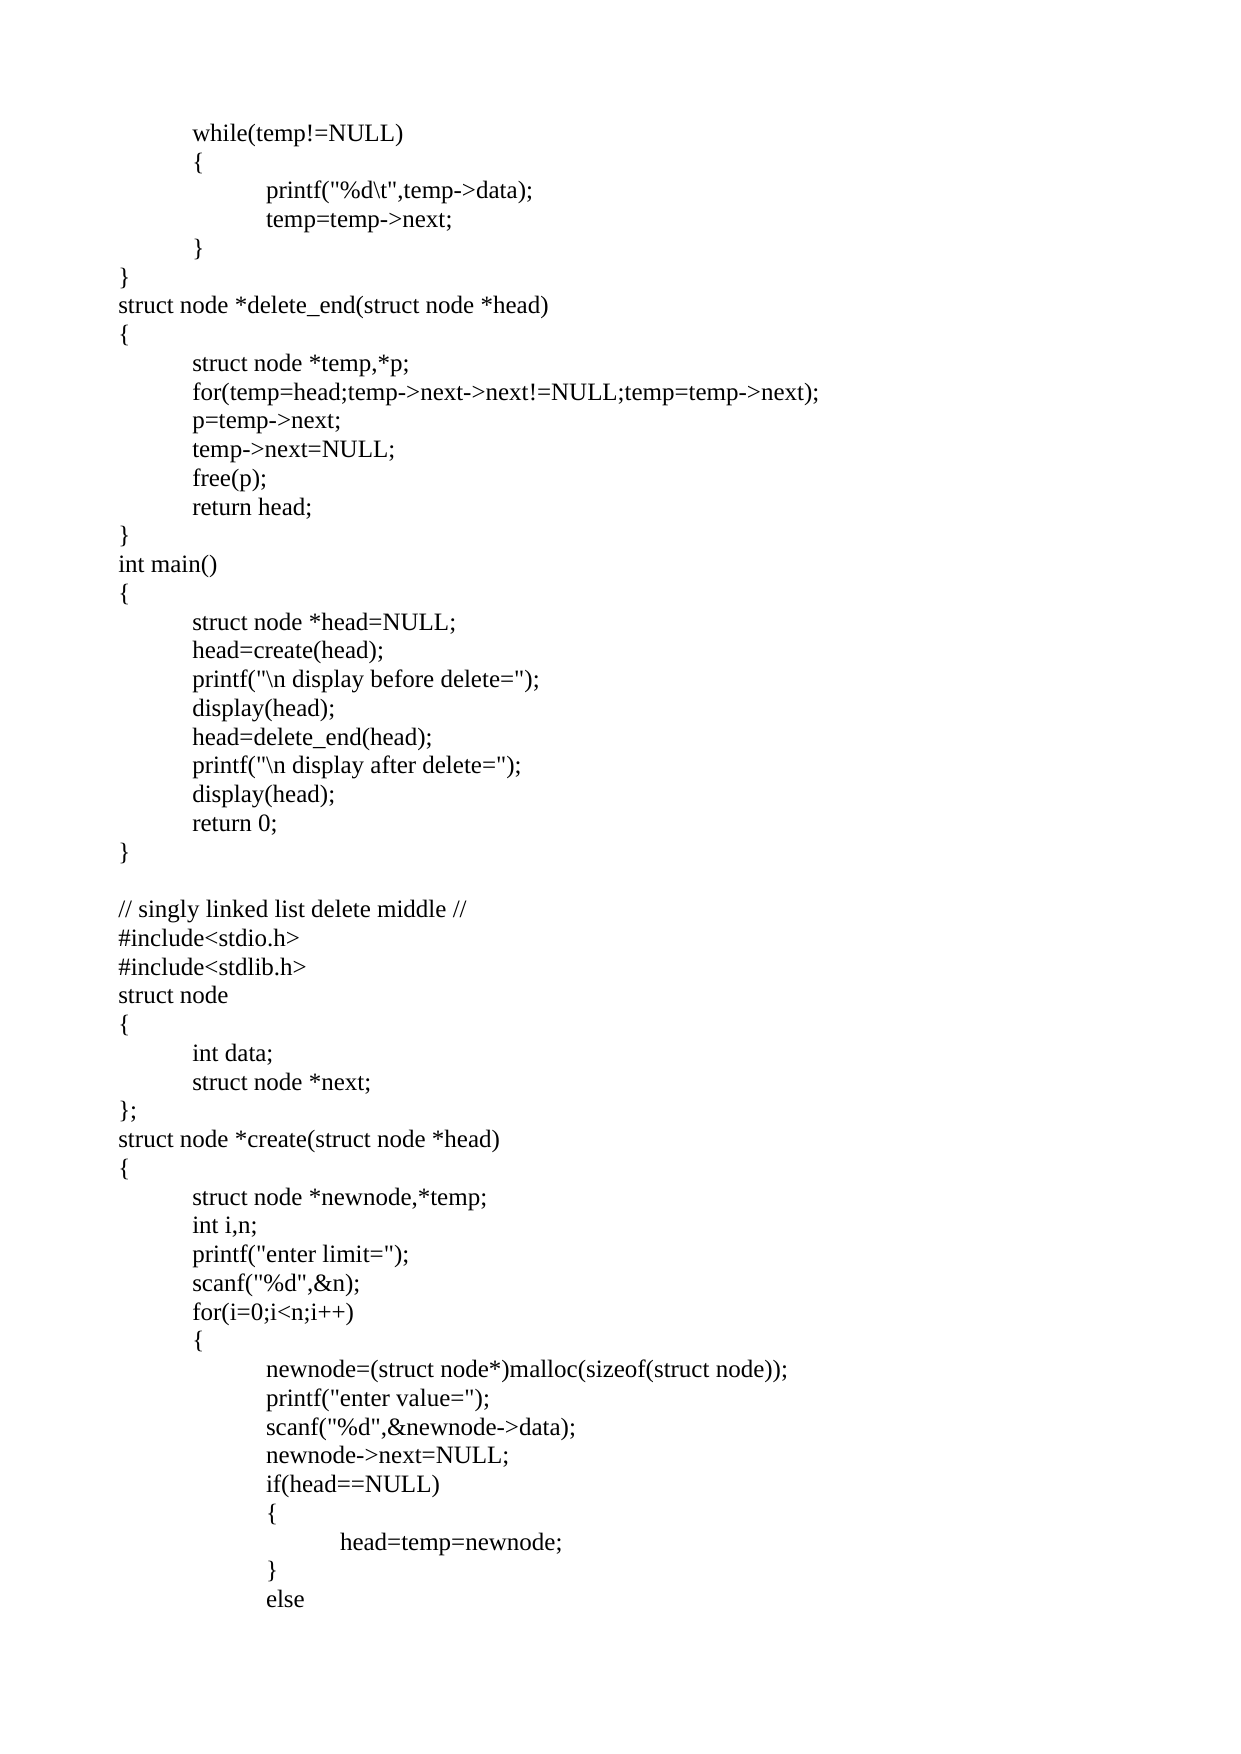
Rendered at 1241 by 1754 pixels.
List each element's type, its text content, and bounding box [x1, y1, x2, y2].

text while(temp!=NULL) [118, 118, 1122, 147]
text struct node *delete_end(struct node *head) [118, 291, 1122, 319]
text int main() [118, 549, 1122, 578]
text #include<stdio.h> [118, 923, 1122, 952]
text { [118, 578, 1122, 607]
text struct node *next; [118, 1067, 1122, 1096]
text } [118, 233, 1122, 262]
text { [118, 1326, 1122, 1354]
text for(temp=head;temp->next->next!=NULL;temp=temp->next); [118, 377, 1122, 406]
text p=temp->next; [118, 406, 1122, 434]
text printf("%d\t",temp->data); [118, 176, 1122, 204]
text for(i=0;i<n;i++) [118, 1297, 1122, 1326]
text } [118, 1556, 1122, 1584]
text int i,n; [118, 1211, 1122, 1239]
text free(p); [118, 463, 1122, 492]
text else [118, 1584, 1122, 1613]
text return 0; [118, 808, 1122, 837]
text return head; [118, 492, 1122, 521]
text printf("enter limit="); [118, 1239, 1122, 1268]
text display(head); [118, 779, 1122, 808]
text { [118, 147, 1122, 176]
text struct node *head=NULL; [118, 607, 1122, 636]
text if(head==NULL) [118, 1469, 1122, 1498]
text temp=temp->next; [118, 204, 1122, 233]
text }; [118, 1096, 1122, 1124]
text struct node *newnode,*temp; [118, 1182, 1122, 1211]
text scanf("%d",&newnode->data); [118, 1412, 1122, 1441]
text newnode->next=NULL; [118, 1441, 1122, 1469]
text printf("\n display before delete="); [118, 664, 1122, 693]
text { [118, 1498, 1122, 1527]
text head=temp=newnode; [118, 1527, 1122, 1556]
text struct node *create(struct node *head) [118, 1124, 1122, 1153]
text } [118, 837, 1122, 866]
text } [118, 521, 1122, 549]
text { [118, 1153, 1122, 1182]
text printf("\n display after delete="); [118, 751, 1122, 779]
text struct node *temp,*p; [118, 348, 1122, 377]
text { [118, 1009, 1122, 1038]
text head=create(head); [118, 636, 1122, 664]
text #include<stdlib.h> [118, 952, 1122, 981]
text display(head); [118, 693, 1122, 722]
text head=delete_end(head); [118, 722, 1122, 751]
text scanf("%d",&n); [118, 1268, 1122, 1297]
text struct node [118, 981, 1122, 1009]
text printf("enter value="); [118, 1383, 1122, 1412]
text // singly linked list delete middle // [118, 894, 1122, 923]
text int data; [118, 1038, 1122, 1067]
text } [118, 262, 1122, 291]
text { [118, 319, 1122, 348]
text temp->next=NULL; [118, 434, 1122, 463]
text newnode=(struct node*)malloc(sizeof(struct node)); [118, 1354, 1122, 1383]
